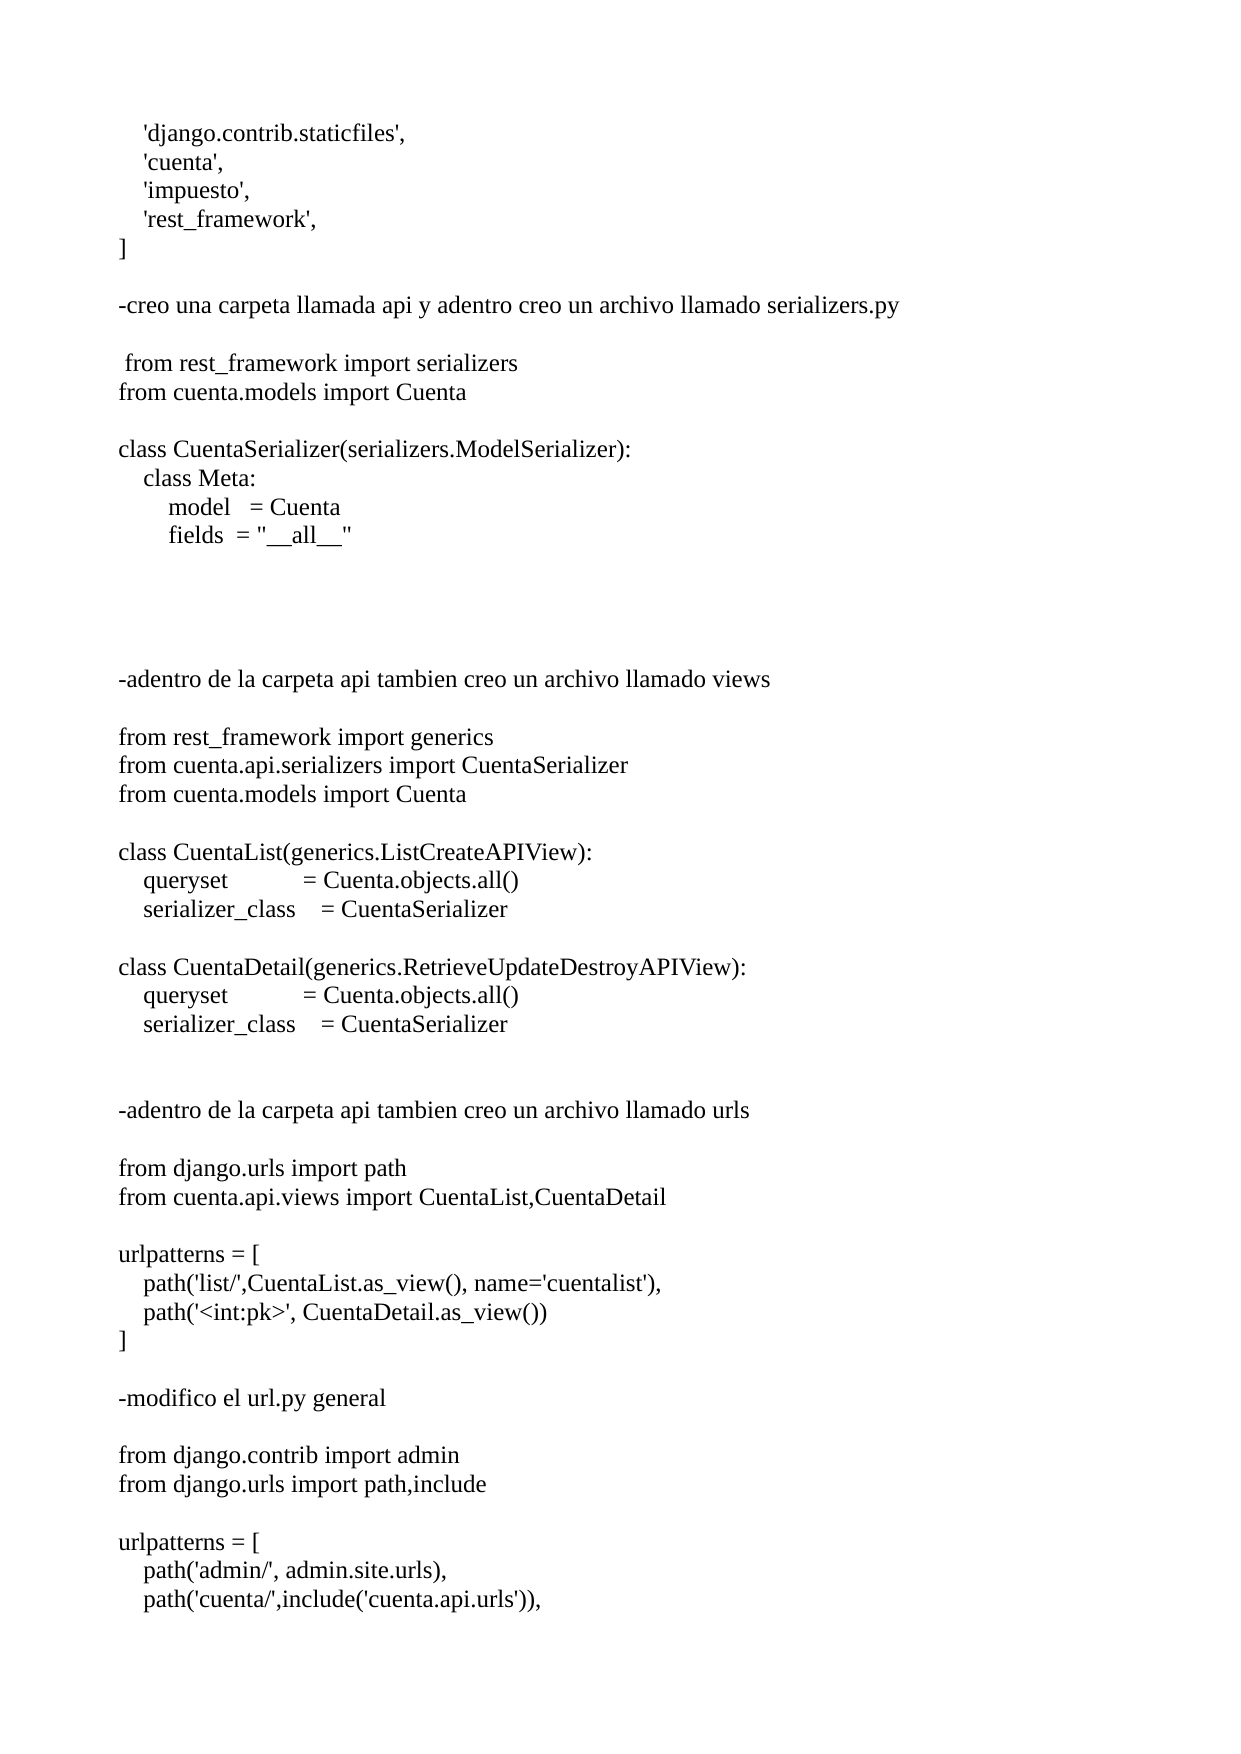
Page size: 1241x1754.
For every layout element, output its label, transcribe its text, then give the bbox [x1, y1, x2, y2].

text ] [118, 1326, 1122, 1354]
text class Meta: [118, 463, 1122, 492]
text from rest_framework import generics [118, 722, 1122, 751]
text path('<int:pk>', CuentaDetail.as_view()) [118, 1297, 1122, 1326]
text from cuenta.models import Cuenta [118, 377, 1122, 406]
text queryset = Cuenta.objects.all() [118, 981, 1122, 1009]
text -adentro de la carpeta api tambien creo un archivo llamado urls [118, 1096, 1122, 1124]
text from cuenta.models import Cuenta [118, 779, 1122, 808]
text fields = "__all__" [118, 521, 1122, 549]
text -modifico el url.py general [118, 1383, 1122, 1412]
text from rest_framework import serializers [118, 348, 1122, 377]
text serializer_class = CuentaSerializer [118, 1009, 1122, 1038]
text class CuentaList(generics.ListCreateAPIView): [118, 837, 1122, 866]
text path('cuenta/',include('cuenta.api.urls')), [118, 1584, 1122, 1613]
text from django.urls import path,include [118, 1469, 1122, 1498]
text 'impuesto', [118, 176, 1122, 204]
text queryset = Cuenta.objects.all() [118, 866, 1122, 894]
text from cuenta.api.views import CuentaList,CuentaDetail [118, 1182, 1122, 1211]
text from cuenta.api.serializers import CuentaSerializer [118, 751, 1122, 779]
text path('admin/', admin.site.urls), [118, 1556, 1122, 1584]
text -creo una carpeta llamada api y adentro creo un archivo llamado serializers.py [118, 291, 1122, 319]
text -adentro de la carpeta api tambien creo un archivo llamado views [118, 664, 1122, 693]
text 'rest_framework', [118, 204, 1122, 233]
text class CuentaSerializer(serializers.ModelSerializer): [118, 434, 1122, 463]
text 'cuenta', [118, 147, 1122, 176]
text from django.urls import path [118, 1153, 1122, 1182]
text model = Cuenta [118, 492, 1122, 521]
text urlpatterns = [ [118, 1239, 1122, 1268]
text ] [118, 233, 1122, 262]
text class CuentaDetail(generics.RetrieveUpdateDestroyAPIView): [118, 952, 1122, 981]
text from django.contrib import admin [118, 1441, 1122, 1469]
text serializer_class = CuentaSerializer [118, 894, 1122, 923]
text 'django.contrib.staticfiles', [118, 118, 1122, 147]
text urlpatterns = [ [118, 1527, 1122, 1556]
text path('list/',CuentaList.as_view(), name='cuentalist'), [118, 1268, 1122, 1297]
